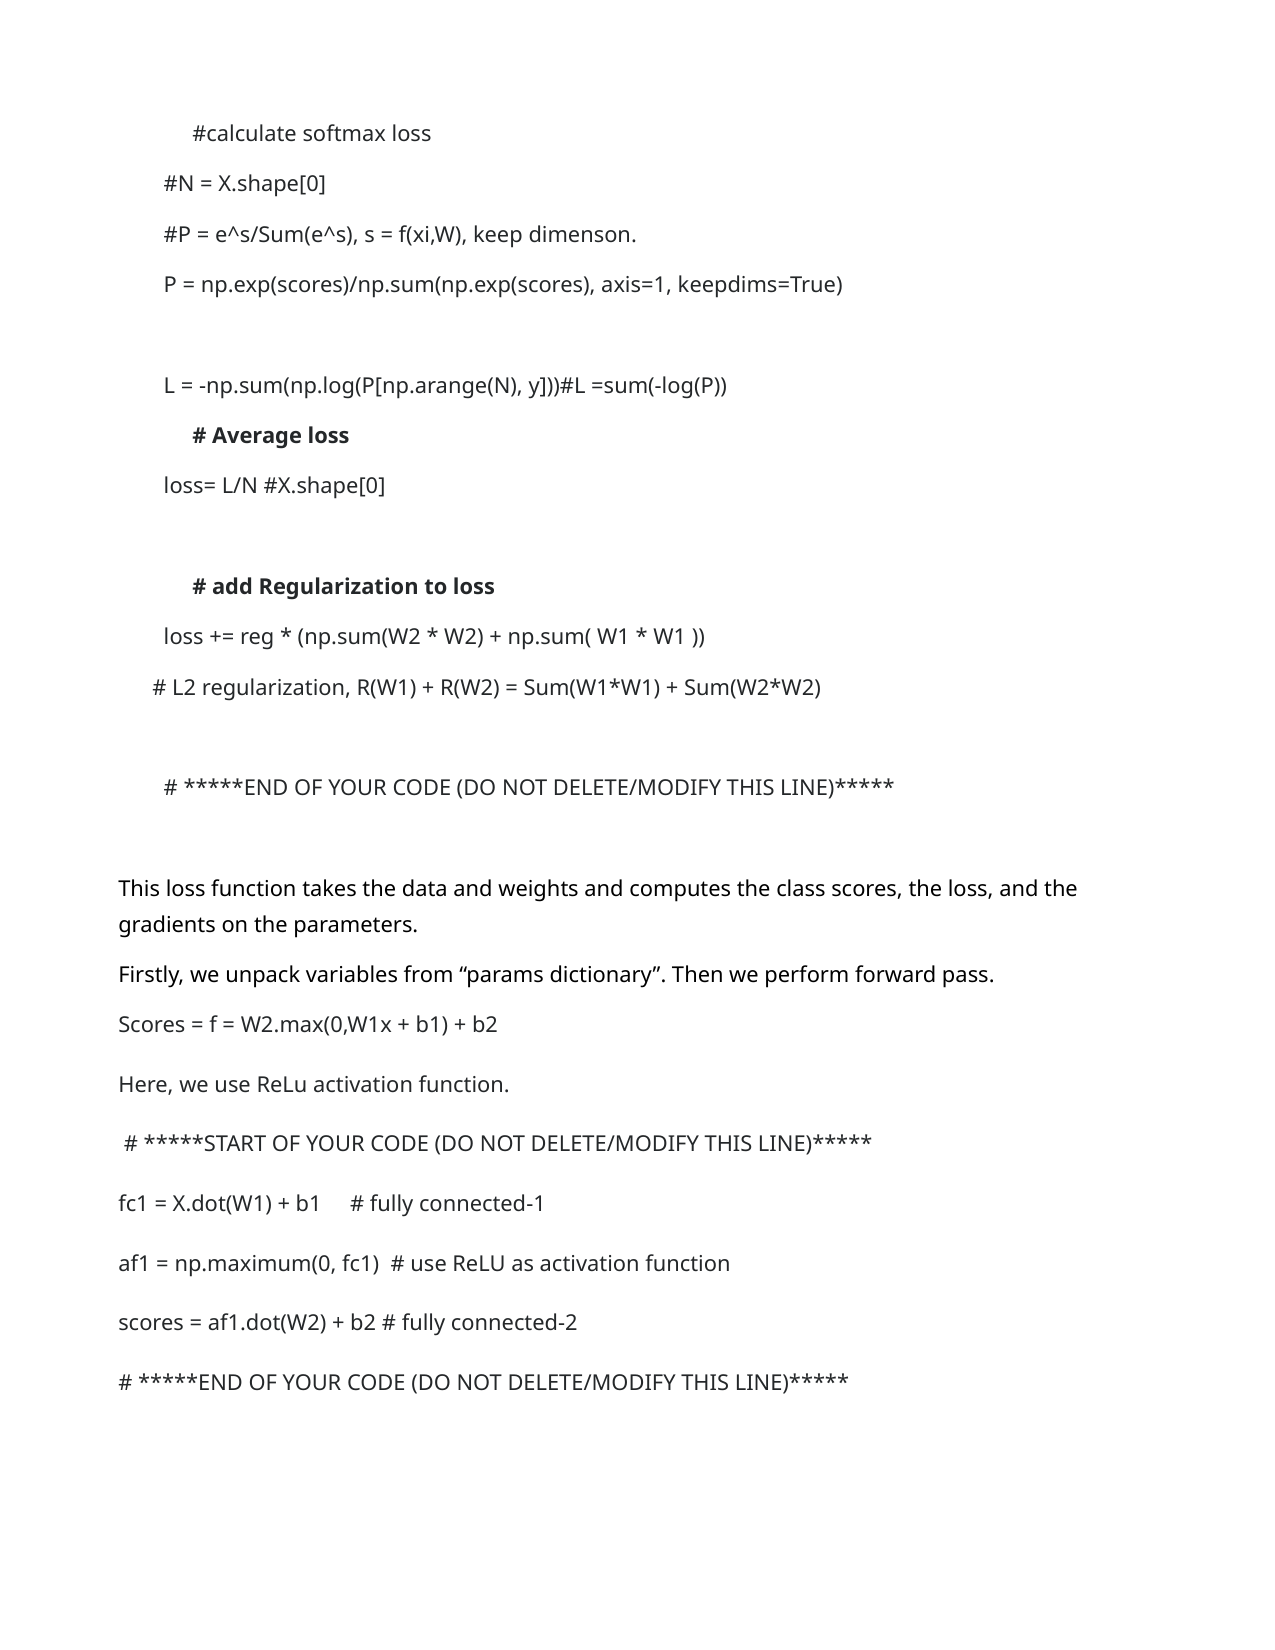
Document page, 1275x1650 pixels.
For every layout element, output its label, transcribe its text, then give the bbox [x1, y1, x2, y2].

text loss += reg * (np.sum(W2 * W2) + np.sum( W1 * W1 )) [118, 621, 1157, 651]
text Firstly, we unpack variables from “params dictionary”. Then we perform forward pass. [118, 959, 1157, 989]
text L = -np.sum(np.log(P[np.arange(N), y]))#L =sum(-log(P)) [118, 370, 1157, 399]
text fc1 = X.dot(W1) + b1 # fully connected-1 [118, 1188, 1157, 1218]
text af1 = np.maximum(0, fc1) # use ReLU as activation function [118, 1247, 1157, 1277]
text #P = e^s/Sum(e^s), s = f(xi,W), keep dimenson. [118, 219, 1157, 248]
text # *****START OF YOUR CODE (DO NOT DELETE/MODIFY THIS LINE)***** [118, 1128, 1157, 1158]
text P = np.exp(scores)/np.sum(np.exp(scores), axis=1, keepdims=True) [118, 269, 1157, 299]
text # Average loss [118, 420, 1157, 450]
text #calculate softmax loss [118, 118, 1157, 148]
text # add Regularization to loss [118, 571, 1157, 601]
text Here, we use ReLu activation function. [118, 1069, 1157, 1098]
text Scores = f = W2.max(0,W1x + b1) + b2 [118, 1009, 1157, 1039]
text # *****END OF YOUR CODE (DO NOT DELETE/MODIFY THIS LINE)***** [118, 772, 1157, 802]
text # L2 regularization, R(W1) + R(W2) = Sum(W1*W1) + Sum(W2*W2) [118, 672, 1157, 701]
text #N = X.shape[0] [118, 168, 1157, 198]
text loss= L/N #X.shape[0] [118, 470, 1157, 500]
text # *****END OF YOUR CODE (DO NOT DELETE/MODIFY THIS LINE)***** [118, 1367, 1157, 1396]
text This loss function takes the data and weights and computes the class scores, the loss, and the gradients on the parameters. [118, 873, 1157, 938]
text scores = af1.dot(W2) + b2 # fully connected-2 [118, 1307, 1157, 1337]
